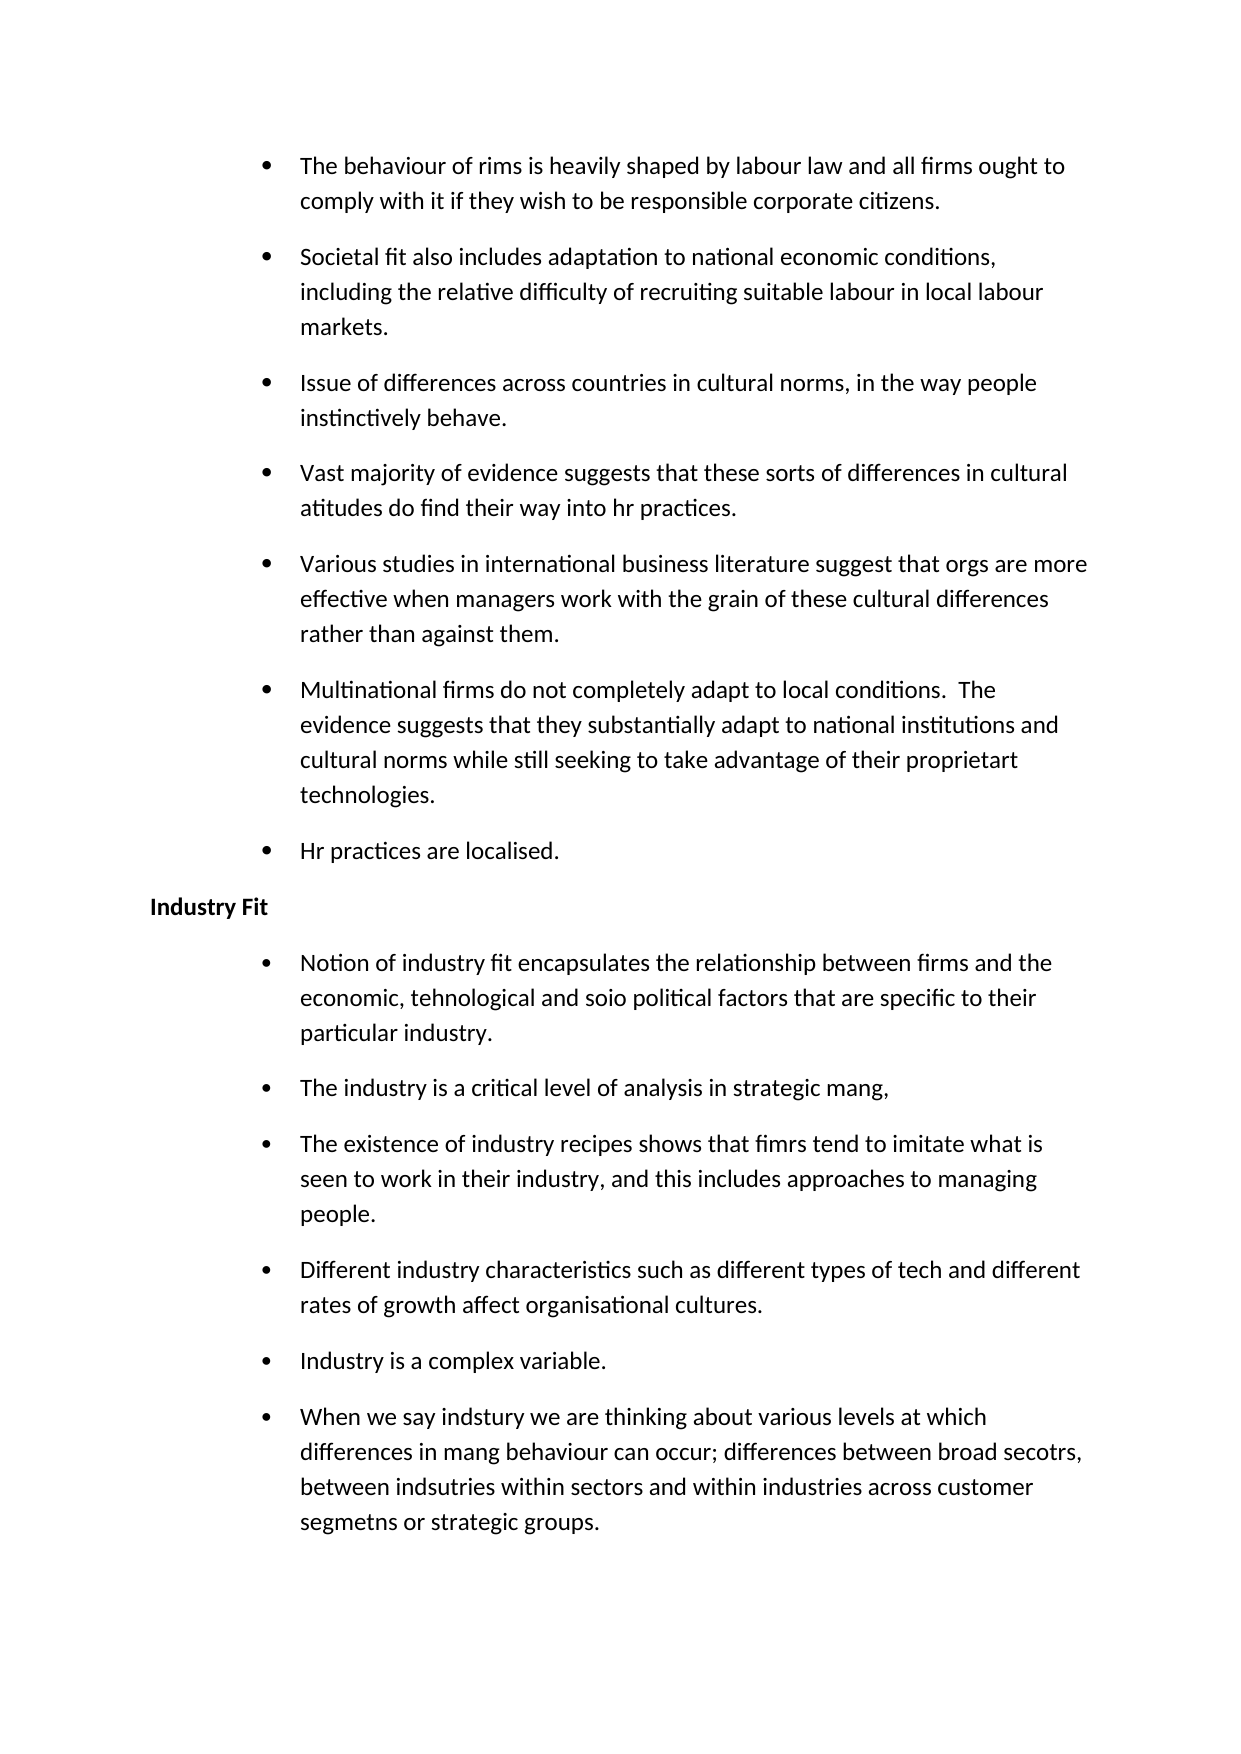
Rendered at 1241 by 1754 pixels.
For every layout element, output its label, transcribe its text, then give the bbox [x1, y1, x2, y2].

list The industry is a critical level of analysis in strategic mang, [262, 1072, 1090, 1103]
list Different industry characteristics such as different types of tech and different rates of growth affect organisational cultures. [262, 1254, 1090, 1320]
list Vast majority of evidence suggests that these sorts of differences in cultural atitudes do find their way into hr practices. [262, 457, 1090, 523]
list Issue of differences across countries in cultural norms, in the way people instinctively behave. [262, 367, 1090, 432]
text Industry Fit [150, 891, 1090, 921]
list Hr practices are localised. [262, 835, 1090, 866]
list The behaviour of rims is heavily shaped by labour law and all firms ought to comply with it if they wish to be responsible corporate citizens. [262, 150, 1090, 216]
list Various studies in international business literature suggest that orgs are more effective when managers work with the grain of these cultural differences rather than against them. [262, 548, 1090, 649]
list Industry is a complex variable. [262, 1345, 1090, 1376]
list When we say indstury we are thinking about various levels at which differences in mang behaviour can occur; differences between broad secotrs, between indsutries within sectors and within industries across customer segmetns or strategic groups. [262, 1401, 1090, 1536]
list Notion of industry fit encapsulates the relationship between firms and the economic, tehnological and soio political factors that are specific to their particular industry. [262, 947, 1090, 1047]
list The existence of industry recipes shows that fimrs tend to imitate what is seen to work in their industry, and this includes approaches to managing people. [262, 1128, 1090, 1229]
list Multinational firms do not completely adapt to local conditions. The evidence suggests that they substantially adapt to national institutions and cultural norms while still seeking to take advantage of their proprietart technologies. [262, 674, 1090, 810]
list Societal fit also includes adaptation to national economic conditions, including the relative difficulty of recruiting suitable labour in local labour markets. [262, 241, 1090, 341]
